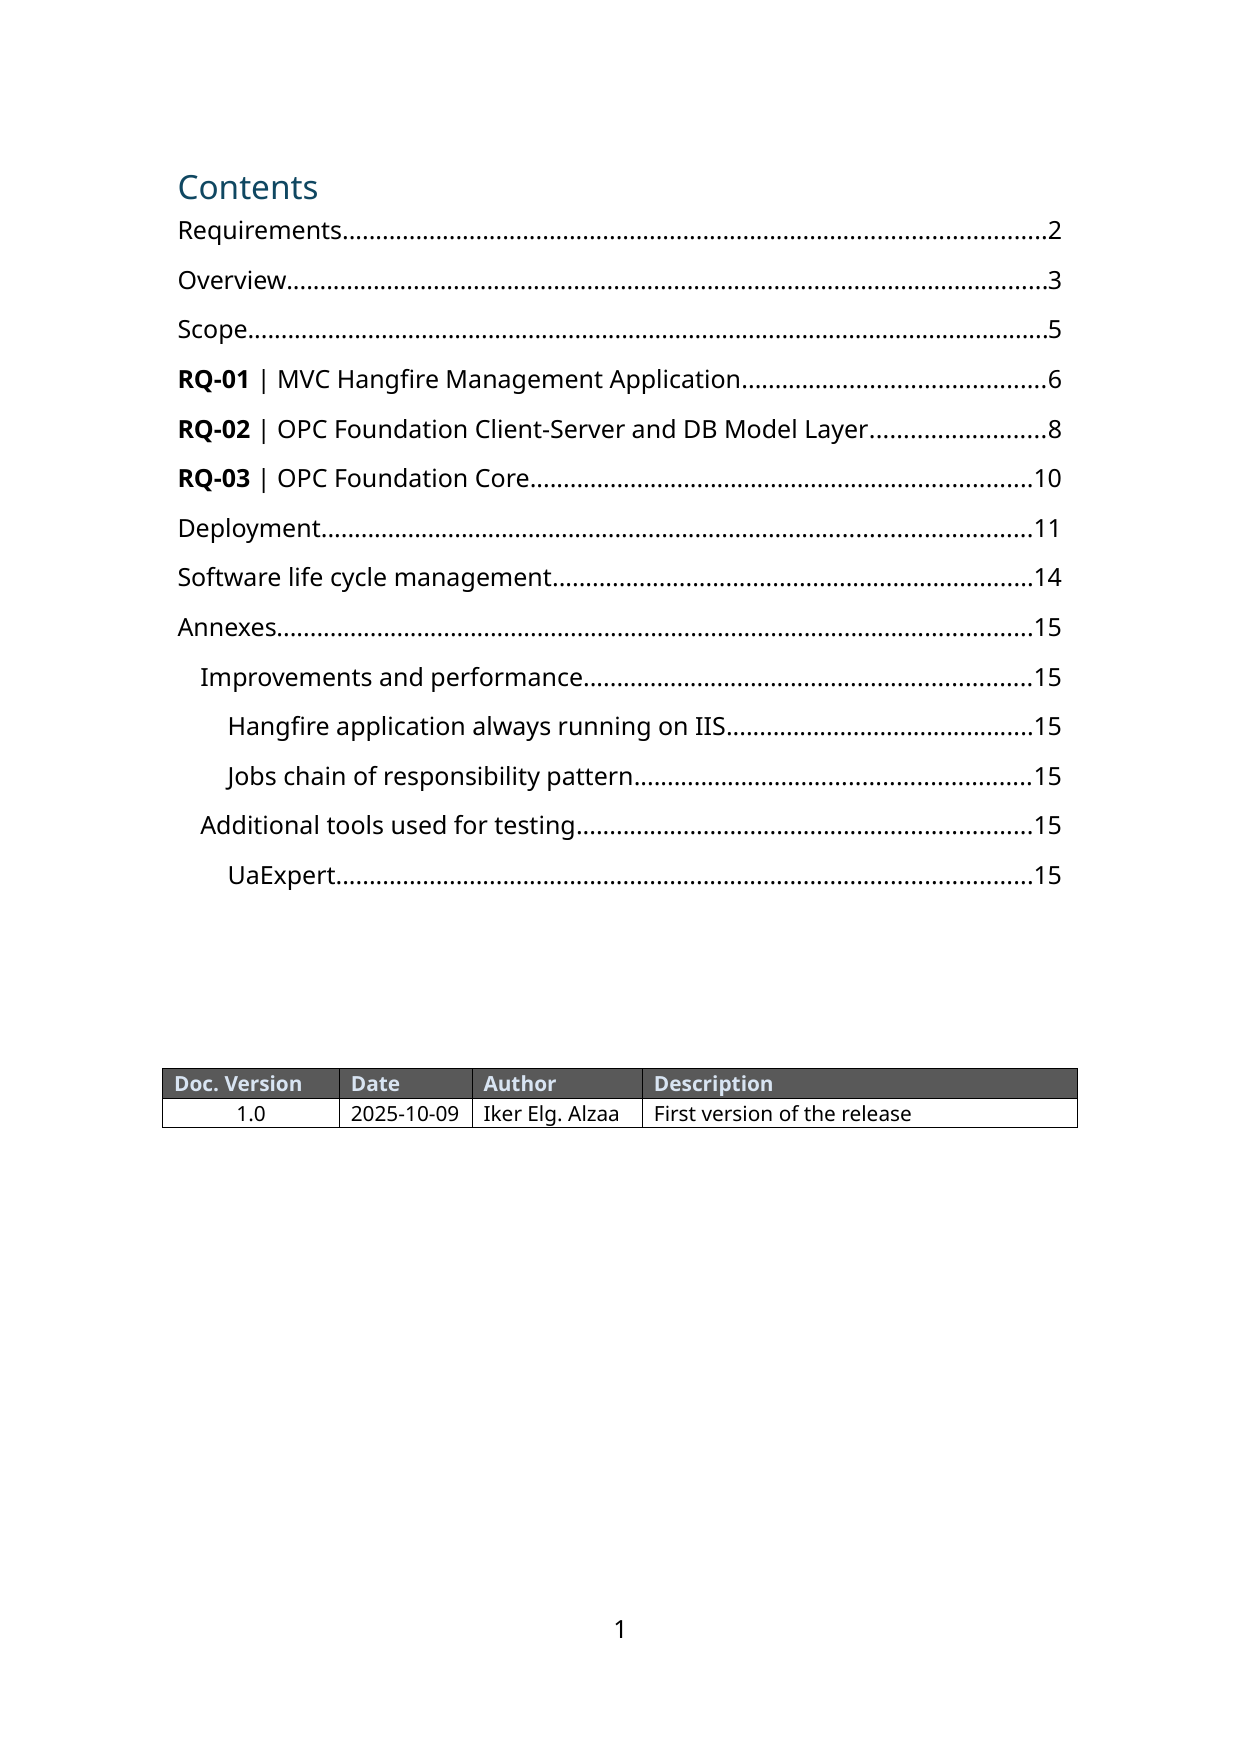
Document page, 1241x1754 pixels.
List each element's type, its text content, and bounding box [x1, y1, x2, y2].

table_cell Iker Elg. Alzaa [473, 1099, 642, 1127]
text RQ-03 | OPC Foundation Core 10 [177, 461, 1063, 495]
table_header Doc. Version [163, 1069, 339, 1098]
table_header Author [473, 1069, 642, 1098]
table_cell First version of the release [643, 1099, 1077, 1127]
table_cell 1.0 [163, 1099, 339, 1127]
text UaExpert 15 [227, 857, 1063, 892]
text Scope 5 [177, 312, 1063, 346]
text RQ-02 | OPC Foundation Client-Server and DB Model Layer 8 [177, 411, 1063, 445]
table_header Description [643, 1069, 1077, 1098]
table_header Date [340, 1069, 472, 1098]
text Improvements and performance 15 [200, 659, 1063, 693]
text Additional tools used for testing 15 [200, 808, 1063, 842]
text Annexes 15 [177, 609, 1063, 644]
text Jobs chain of responsibility pattern 15 [227, 758, 1063, 792]
text RQ-01 | MVC Hangfire Management Application 6 [177, 362, 1063, 396]
text Requirements 2 [177, 213, 1063, 247]
text Hangfire application always running on IIS 15 [227, 709, 1063, 743]
text Deployment 11 [177, 510, 1063, 544]
subtitle Contents [177, 164, 1063, 209]
table_cell 2025-10-09 [340, 1099, 472, 1127]
text Software life cycle management 14 [177, 560, 1063, 594]
text Overview 3 [177, 262, 1063, 297]
